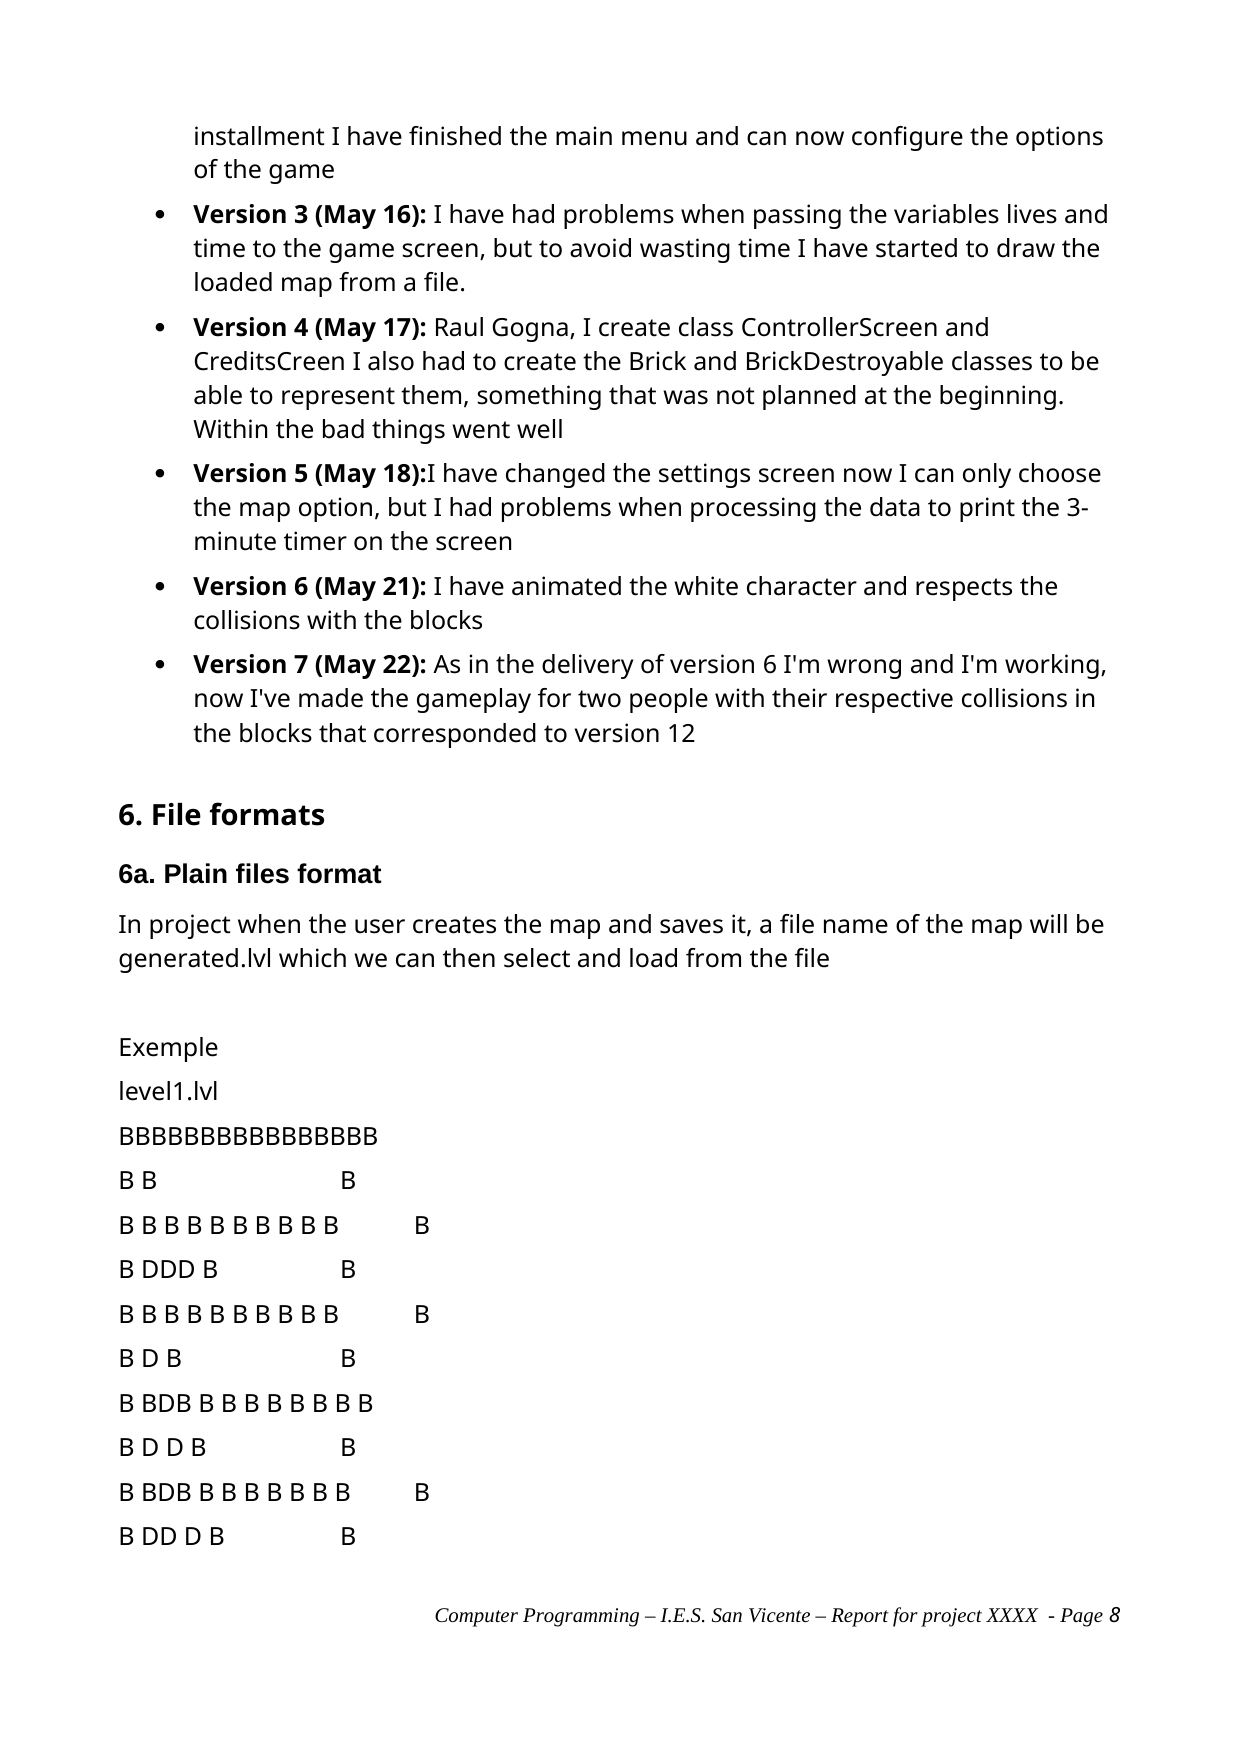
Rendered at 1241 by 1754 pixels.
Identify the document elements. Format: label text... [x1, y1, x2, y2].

text B B B [118, 1163, 1122, 1197]
list Version 6 (May 21): I have animated the white character and respects the collisions with the blocks [156, 568, 1122, 637]
subtitle 6. File formats [118, 794, 1122, 833]
text B D B B [118, 1341, 1122, 1375]
text B DDD B B [118, 1252, 1122, 1286]
text In project when the user creates the map and saves it, a file name of the map will be generated.lvl which we can then select and load from the file [118, 906, 1122, 974]
text BBBBBBBBBBBBBBBB [118, 1118, 1122, 1152]
subtitle 6a. Plain files format [118, 858, 1122, 890]
text B DD D B B [118, 1519, 1122, 1553]
list Version 3 (May 16): I have had problems when passing the variables lives and time to the game screen, but to avoid wasting time I have started to draw the loaded map from a file. [156, 197, 1122, 299]
text B B B B B B B B B B B [118, 1296, 1122, 1330]
text B B B B B B B B B B B [118, 1207, 1122, 1241]
list installment I have finished the main menu and can now configure the options of the game [156, 118, 1122, 186]
text level1.lvl [118, 1074, 1122, 1108]
text B BDB B B B B B B B B [118, 1385, 1122, 1419]
list Version 4 (May 17): Raul Gogna, I create class ControllerScreen and CreditsCreen I also had to create the Brick and BrickDestroyable classes to be able to represent them, something that was not planned at the beginning. Within the bad things went well [156, 309, 1122, 446]
text B D D B B [118, 1430, 1122, 1464]
text B BDB B B B B B B B B [118, 1474, 1122, 1508]
list Version 5 (May 18):I have changed the settings screen now I can only choose the map option, but I had problems when processing the data to print the 3-minute timer on the screen [156, 456, 1122, 558]
list Version 7 (May 22): As in the delivery of version 6 I'm wrong and I'm working, now I've made the gameplay for two people with their respective collisions in the blocks that corresponded to version 12 [156, 647, 1122, 749]
text Exemple [118, 1029, 1122, 1063]
